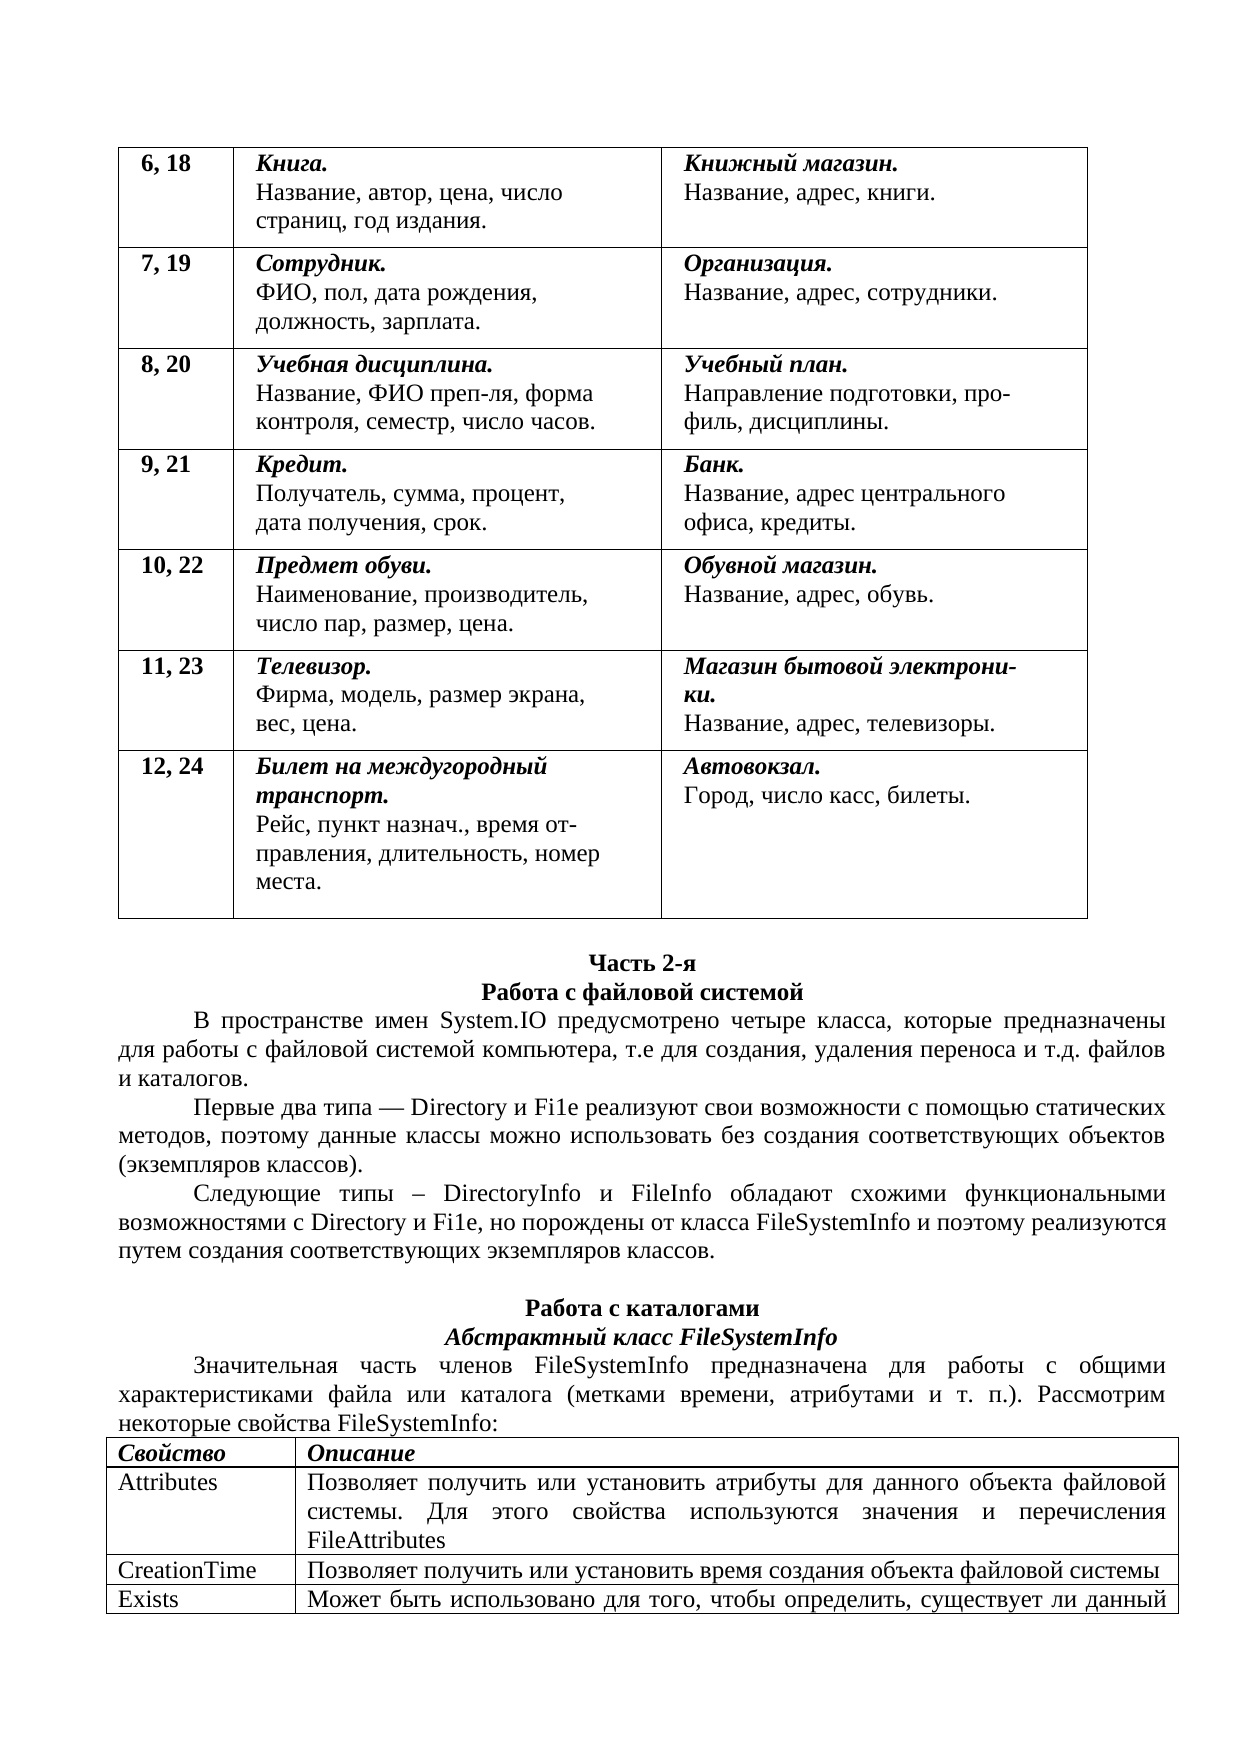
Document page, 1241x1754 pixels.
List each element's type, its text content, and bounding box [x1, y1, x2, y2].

table_cell Учебный план. Направление подготовки, про- филь, дисциплины. [662, 349, 1087, 448]
text Часть 2-я [118, 948, 1167, 977]
table_cell 12, 24 [119, 751, 233, 918]
text Абстрактный класс FileSystemInfo [118, 1322, 1167, 1350]
table_cell Организация. Название, адрес, сотрудники. [662, 248, 1087, 348]
table_cell 10, 22 [119, 550, 233, 650]
table_header Свойство [107, 1438, 295, 1466]
table_cell Attributes [107, 1468, 295, 1554]
table_cell Билет на междугородный транспорт. Рейс, пункт назнач., время от- правления, длительность, номер места. [234, 751, 661, 918]
table_header Книжный магазин. Название, адрес, книги. [662, 148, 1087, 247]
table_cell Магазин бытовой электрони- ки. Название, адрес, телевизоры. [662, 651, 1087, 750]
text Значительная часть членов FileSystemInfo предназначена для работы с общими характеристиками файла или каталога (метками времени, атрибутами и т. п.). Рассмотрим некоторые свойства FileSystemInfo: [118, 1350, 1167, 1437]
table_cell Позволяет получить или установить время создания объекта файловой системы [296, 1555, 1178, 1583]
text Следующие типы – DirectoryInfo и FileInfo обладают схожими функциональными возможностями c Directory и Fi1е, но порождены от класса FileSystemInfo и поэтому реализуются путем создания соответствующих экземпляров классов. [118, 1178, 1167, 1264]
table_header Описание [296, 1438, 1178, 1466]
table_cell Может быть использовано для того, чтобы определить, существует ли данный [296, 1585, 1178, 1613]
table_cell Кредит. Получатель, сумма, процент, дата получения, срок. [234, 450, 661, 549]
table_cell 7, 19 [119, 248, 233, 348]
table_cell CreationTime [107, 1555, 295, 1583]
table_cell Предмет обуви. Наименование, производитель, число пар, размер, цена. [234, 550, 661, 650]
table_cell Автовокзал. Город, число касс, билеты. [662, 751, 1087, 918]
table_cell 11, 23 [119, 651, 233, 750]
table_cell Позволяет получить или установить атрибуты для данного объекта файловой системы. Для этого свойства используются значения и перечисления FileAttributes [296, 1468, 1178, 1554]
text Работа с каталогами [118, 1293, 1167, 1322]
table_cell Учебная дисциплина. Название, ФИО преп-ля, форма контроля, семестр, число часов. [234, 349, 661, 448]
table_cell Exists [107, 1585, 295, 1613]
table_cell Обувной магазин. Название, адрес, обувь. [662, 550, 1087, 650]
table_header 6, 18 [119, 148, 233, 247]
text Работа с файловой системой [118, 977, 1167, 1005]
table_cell 8, 20 [119, 349, 233, 448]
table_cell Телевизор. Фирма, модель, размер экрана, вес, цена. [234, 651, 661, 750]
table_header Книга. Название, автор, цена, число страниц, год издания. [234, 148, 661, 247]
table_cell Сотрудник. ФИО, пол, дата рождения, должность, зарплата. [234, 248, 661, 348]
table_cell 9, 21 [119, 450, 233, 549]
text В пространстве имен System.IO предусмотрено четыре класса, которые предназначены для работы с файловой системой компьютера, т.е для создания, удаления переноса и т.д. файлов и каталогов. [118, 1005, 1167, 1092]
text Первые два типа — Directory и Fi1е реализуют свои возможности с помощью статических методов, поэтому данные классы можно использовать без создания соответствующих объектов (экземпляров классов). [118, 1092, 1167, 1178]
table_cell Банк. Название, адрес центрального офиса, кредиты. [662, 450, 1087, 549]
